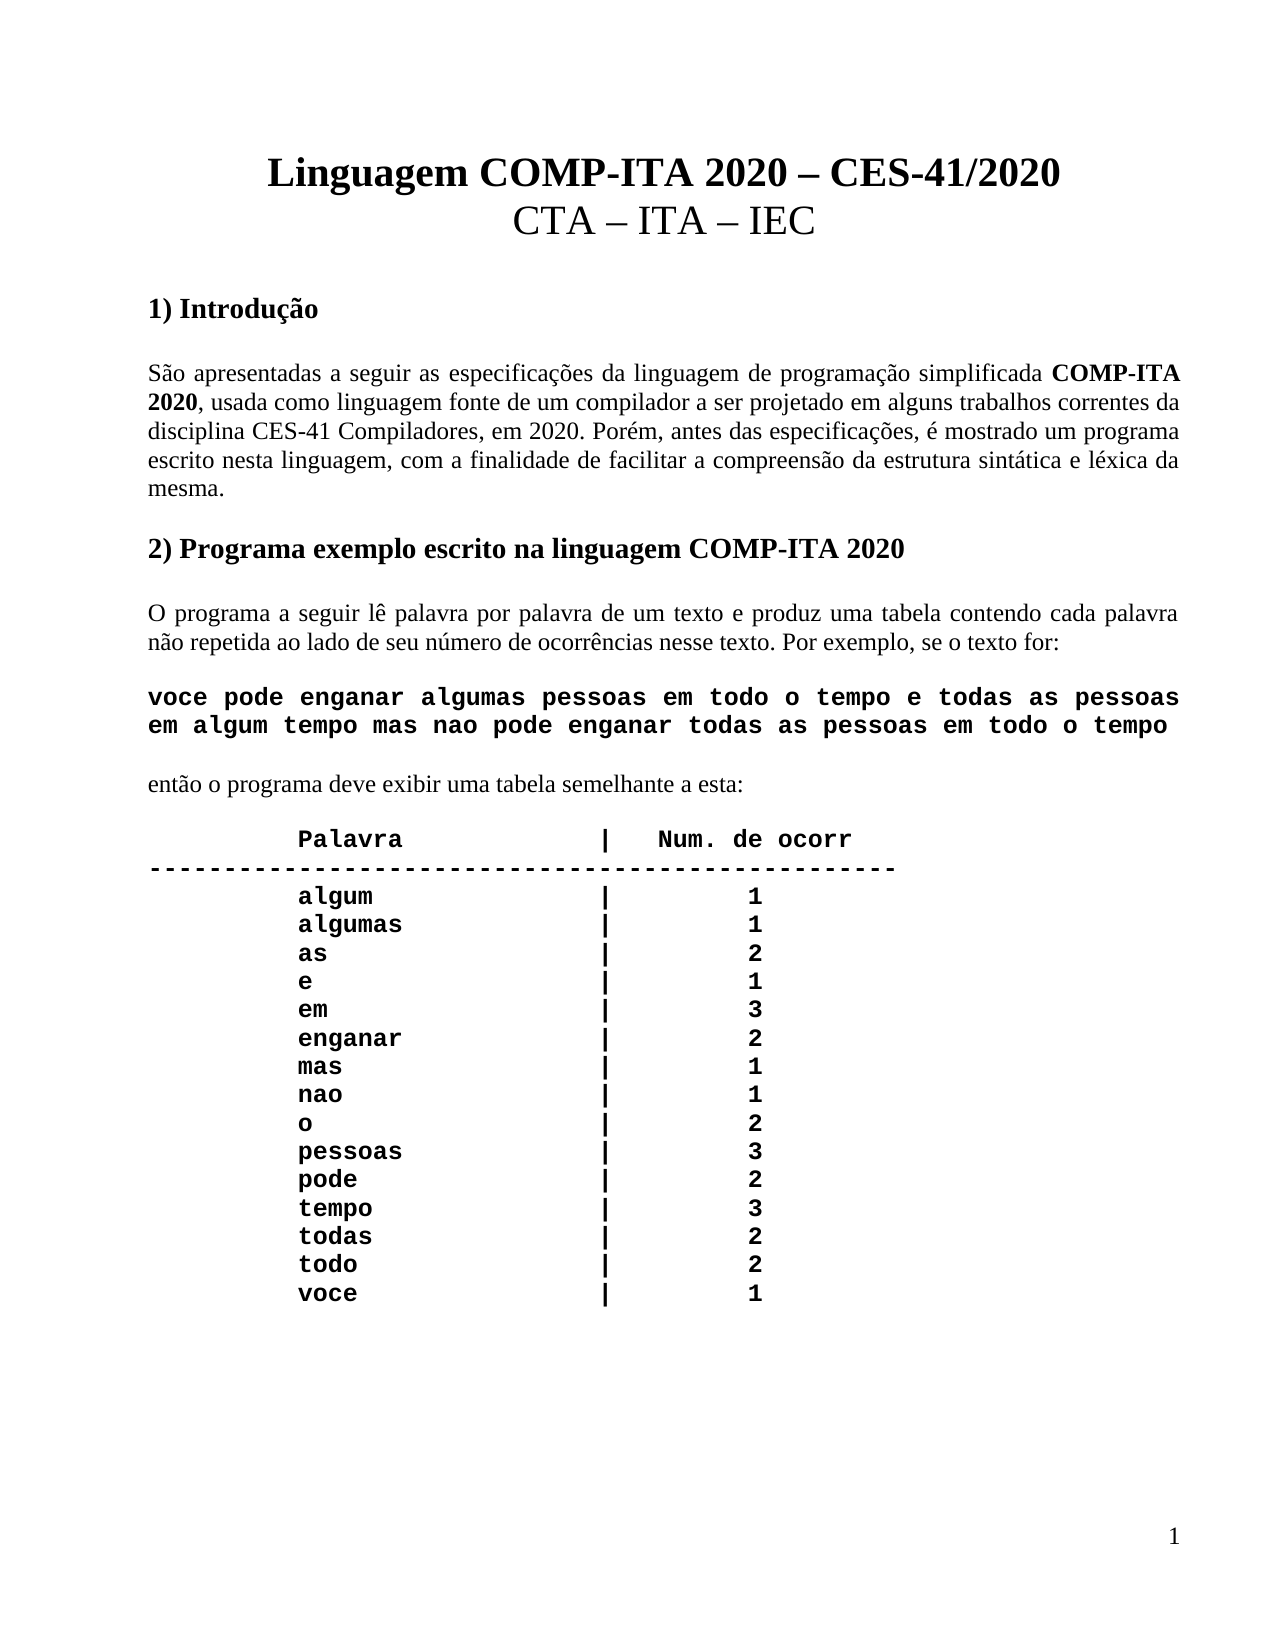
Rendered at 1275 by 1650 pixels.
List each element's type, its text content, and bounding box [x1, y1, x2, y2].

text e | 1 [148, 968, 1181, 997]
text o | 2 [148, 1110, 1181, 1138]
text 1) Introdução [148, 291, 1181, 325]
text Linguagem COMP-ITA 2020 – CES-41/2020 [148, 148, 1181, 196]
text pessoas | 3 [148, 1138, 1181, 1167]
text algum | 1 [148, 883, 1181, 912]
text nao | 1 [148, 1082, 1181, 1110]
text CTA – ITA – IEC [148, 196, 1181, 243]
text todas | 2 [148, 1223, 1181, 1252]
subtitle São apresentadas a seguir as especificações da linguagem de programação simplificada COMP-ITA 2020, usada como linguagem fonte de um compilador a ser projetado em alguns trabalhos correntes da disciplina CES-41 Compiladores, em 2020. Porém, antes das especificações, é mostrado um programa escrito nesta linguagem, com a finalidade de facilitar a compreensão da estrutura sintática e léxica da mesma. [148, 358, 1181, 502]
text voce pode enganar algumas pessoas em todo o tempo e todas as pessoas em algum tempo mas nao pode enganar todas as pessoas em todo o tempo [148, 684, 1181, 741]
text voce | 1 [148, 1280, 1181, 1308]
text algumas | 1 [148, 912, 1181, 940]
text todo | 2 [148, 1252, 1181, 1280]
text O programa a seguir lê palavra por palavra de um texto e produz uma tabela contendo cada palavra não repetida ao lado de seu número de ocorrências nesse texto. Por exemplo, se o texto for: [148, 598, 1181, 656]
text então o programa deve exibir uma tabela semelhante a esta: [148, 769, 1181, 798]
text mas | 1 [148, 1053, 1181, 1082]
text em | 3 [148, 997, 1181, 1025]
text enganar | 2 [148, 1025, 1181, 1053]
text pode | 2 [148, 1167, 1181, 1195]
text Palavra | Num. de ocorr [148, 827, 1181, 855]
text -------------------------------------------------- [148, 855, 1181, 883]
text as | 2 [148, 940, 1181, 968]
text tempo | 3 [148, 1195, 1181, 1223]
text 2) Programa exemplo escrito na linguagem COMP-ITA 2020 [148, 531, 1181, 564]
